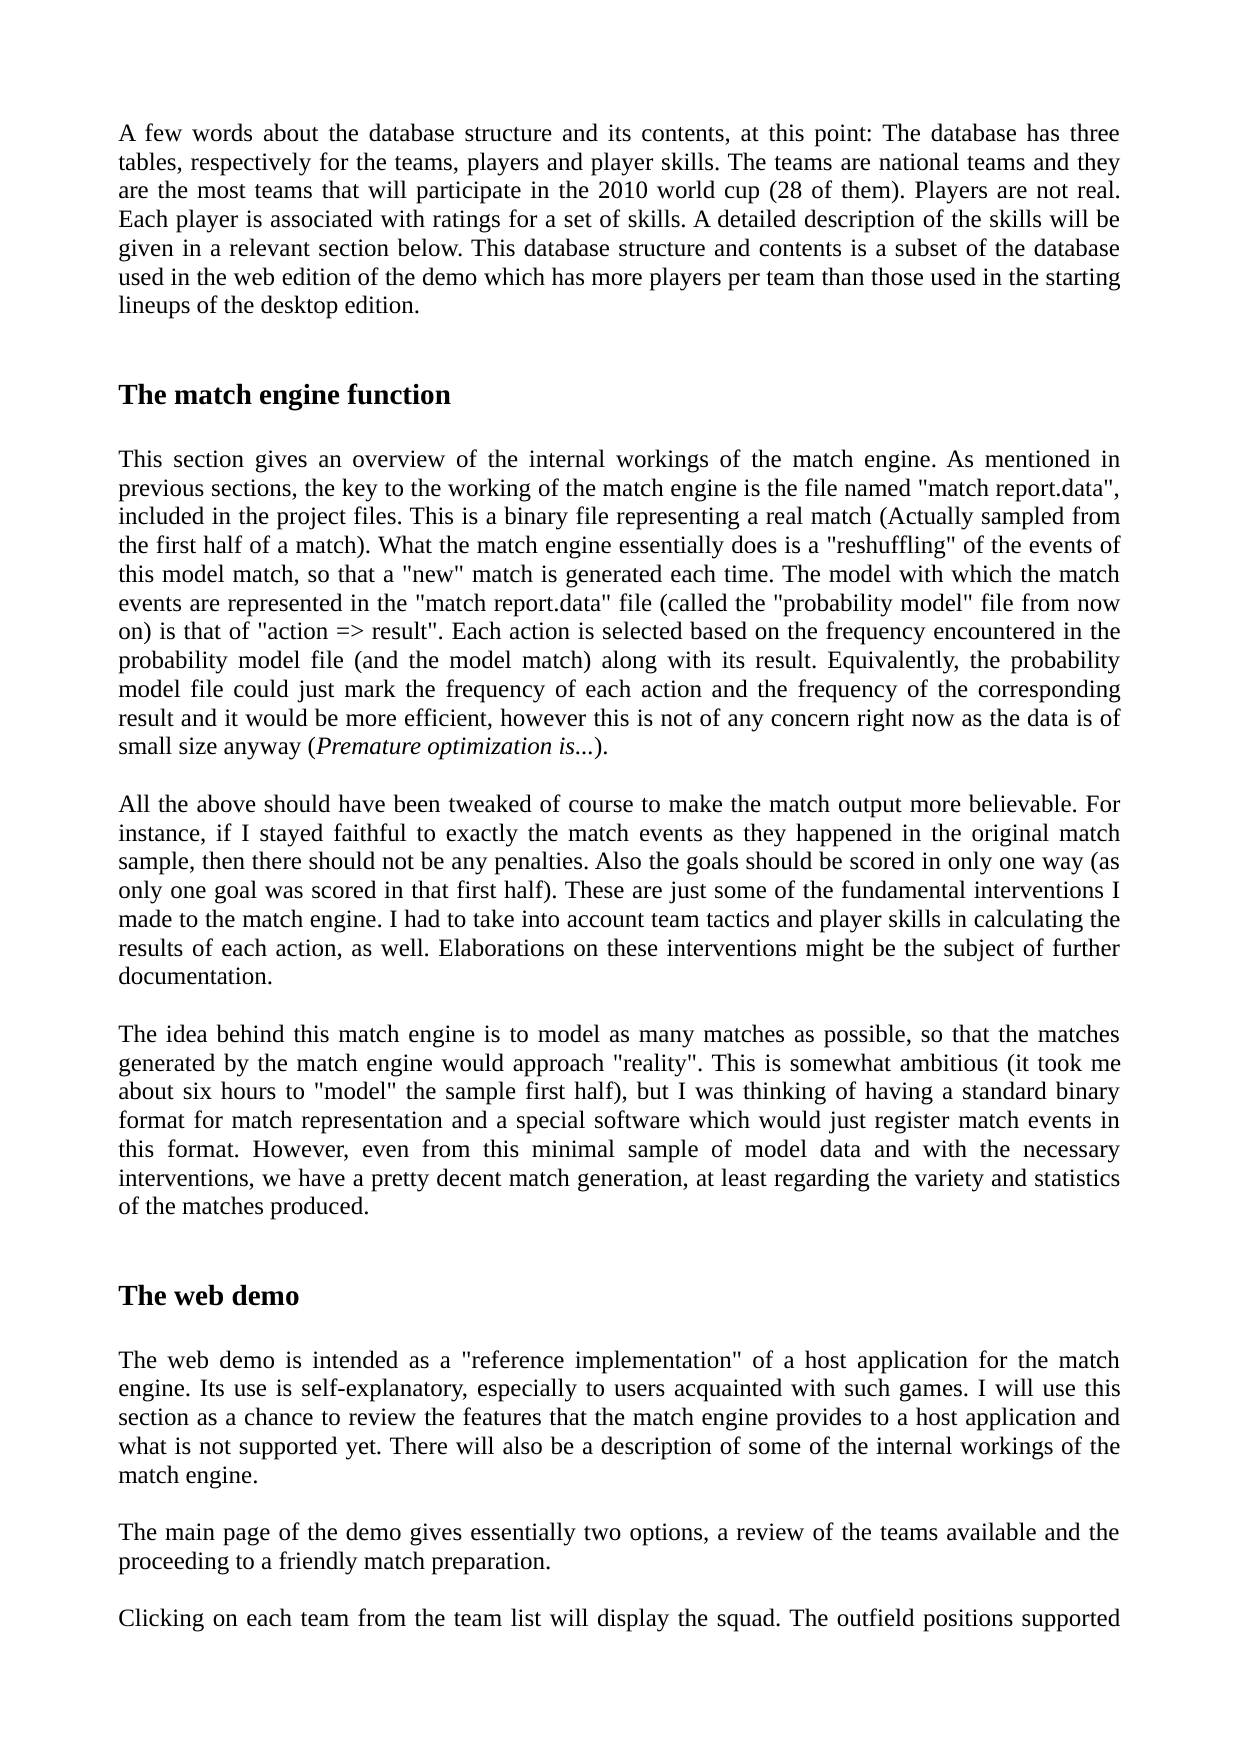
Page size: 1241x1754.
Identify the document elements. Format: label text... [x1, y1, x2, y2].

text The idea behind this match engine is to model as many matches as possible, so that the matches generated by the match engine would approach "reality". This is somewhat ambitious (it took me about six hours to "model" the sample first half), but I was thinking of having a standard binary format for match representation and a special software which would just register match events in this format. However, even from this minimal sample of model data and with the necessary interventions, we have a pretty decent match generation, at least regarding the variety and statistics of the matches produced. [118, 1019, 1122, 1220]
text Clicking on each team from the team list will display the squad. The outfield positions supported [118, 1603, 1122, 1632]
text A few words about the database structure and its contents, at this point: The database has three tables, respectively for the teams, players and player skills. The teams are national teams and they are the most teams that will participate in the 2010 world cup (28 of them). Players are not real. Each player is associated with ratings for a set of skills. A detailed description of the skills will be given in a relevant section below. This database structure and contents is a subset of the database used in the web edition of the demo which has more players per team than those used in the starting lineups of the desktop edition. [118, 118, 1122, 319]
text The web demo [118, 1278, 1122, 1311]
text The main page of the demo gives essentially two options, a review of the teams available and the proceeding to a friendly match preparation. [118, 1517, 1122, 1575]
text The match engine function [118, 377, 1122, 410]
text All the above should have been tweaked of course to make the match output more believable. For instance, if I stayed faithful to exactly the match events as they happened in the original match sample, then there should not be any penalties. Also the goals should be scored in only one way (as only one goal was scored in that first half). These are just some of the fundamental interventions I made to the match engine. I had to take into account team tactics and player skills in calculating the results of each action, as well. Elaborations on these interventions might be the subject of further documentation. [118, 789, 1122, 990]
text The web demo is intended as a "reference implementation" of a host application for the match engine. Its use is self-explanatory, especially to users acquainted with such games. I will use this section as a chance to review the features that the match engine provides to a host application and what is not supported yet. There will also be a description of some of the internal workings of the match engine. [118, 1345, 1122, 1488]
text This section gives an overview of the internal workings of the match engine. As mentioned in previous sections, the key to the working of the match engine is the file named "match report.data", included in the project files. This is a binary file representing a real match (Actually sampled from the first half of a match). What the match engine essentially does is a "reshuffling" of the events of this model match, so that a "new" match is generated each time. The model with which the match events are represented in the "match report.data" file (called the "probability model" file from now on) is that of "action => result". Each action is selected based on the frequency encountered in the probability model file (and the model match) along with its result. Equivalently, the probability model file could just mark the frequency of each action and the frequency of the corresponding result and it would be more efficient, however this is not of any concern right now as the data is of small size anyway (Premature optimization is...). [118, 444, 1122, 760]
